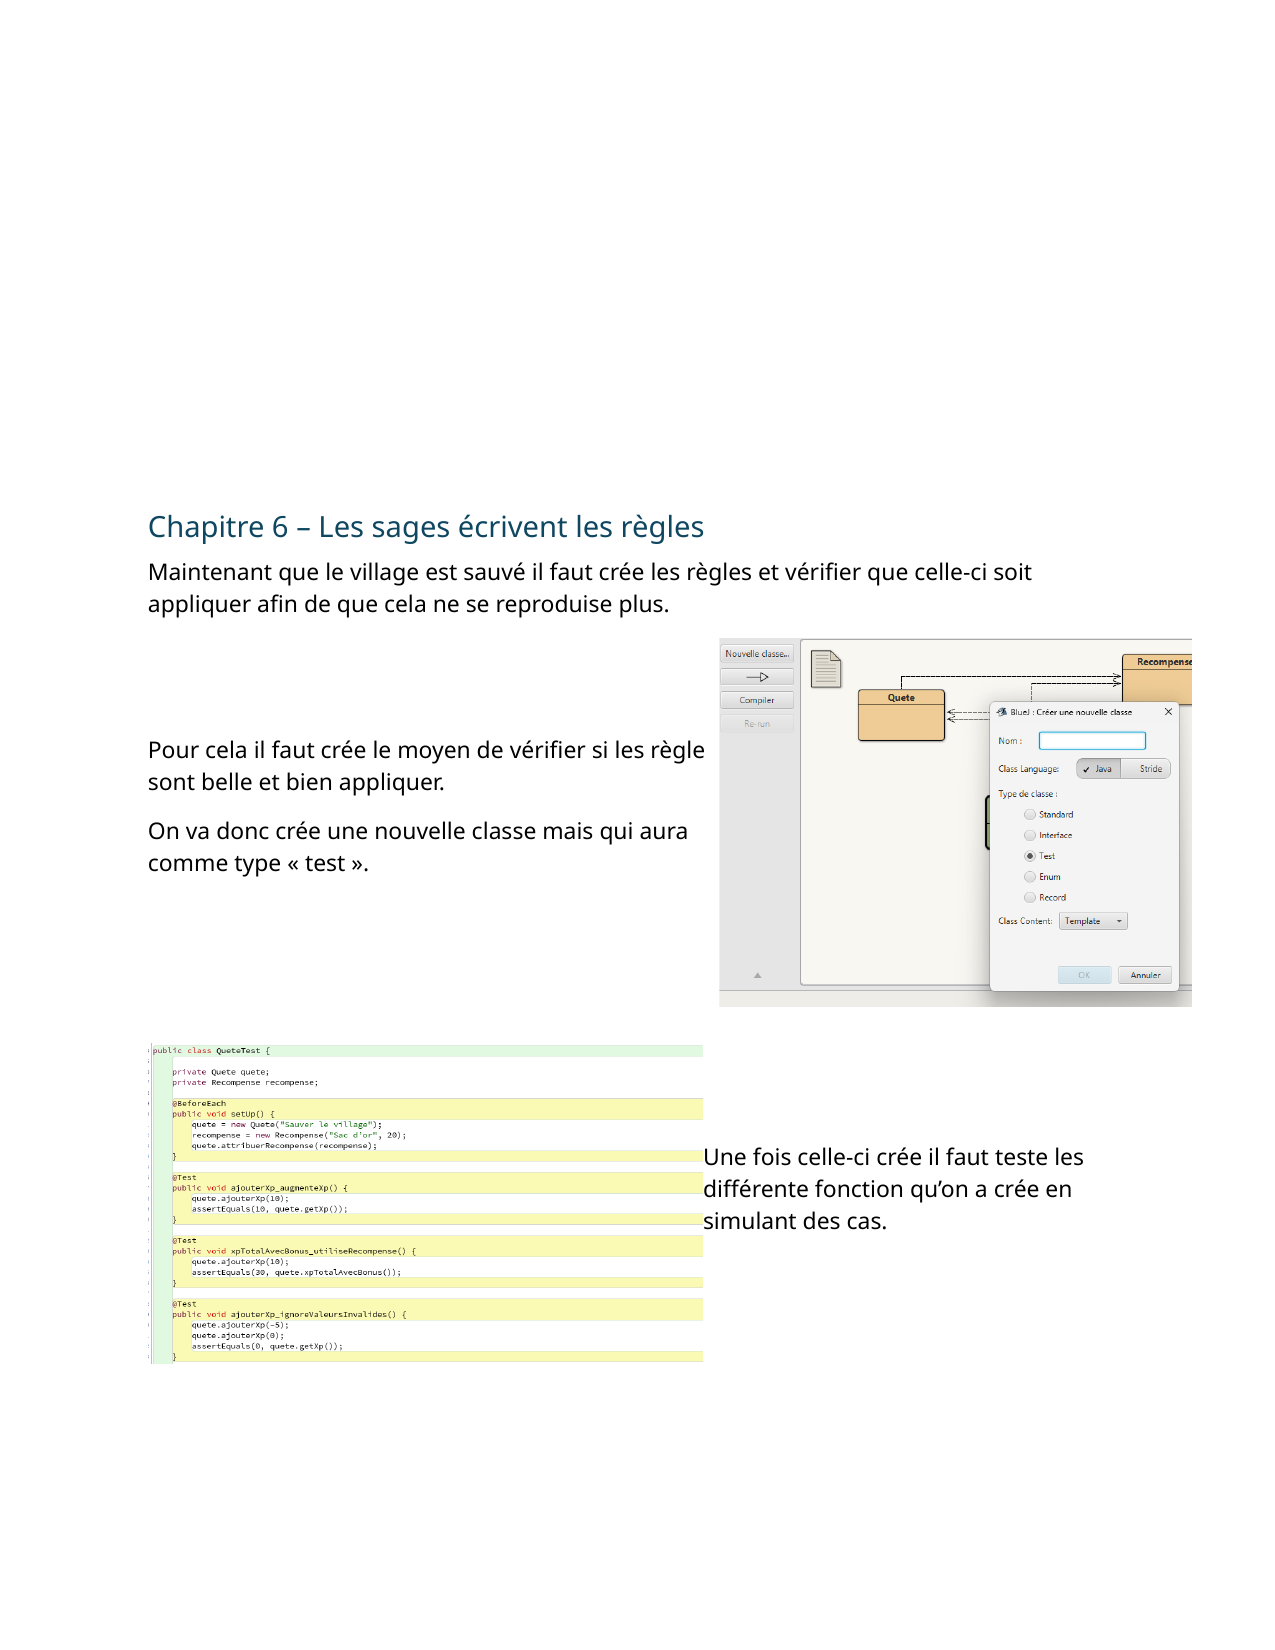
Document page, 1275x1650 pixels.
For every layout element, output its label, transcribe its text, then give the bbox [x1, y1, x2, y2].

text Une fois celle-ci crée il faut teste les différente fonction qu’on a crée en simulant des cas. [703, 1141, 1127, 1236]
text On va donc crée une nouvelle classe mais qui aura comme type « test ». [148, 815, 719, 879]
text Pour cela il faut crée le moyen de vérifier si les règle sont belle et bien appliquer. [148, 734, 719, 798]
text Maintenant que le village est sauvé il faut crée les règles et vérifier que celle-ci soit appliquer afin de que cela ne se reproduise plus. [148, 555, 1127, 619]
subtitle Chapitre 6 – Les sages écrivent les règles [148, 506, 1127, 546]
